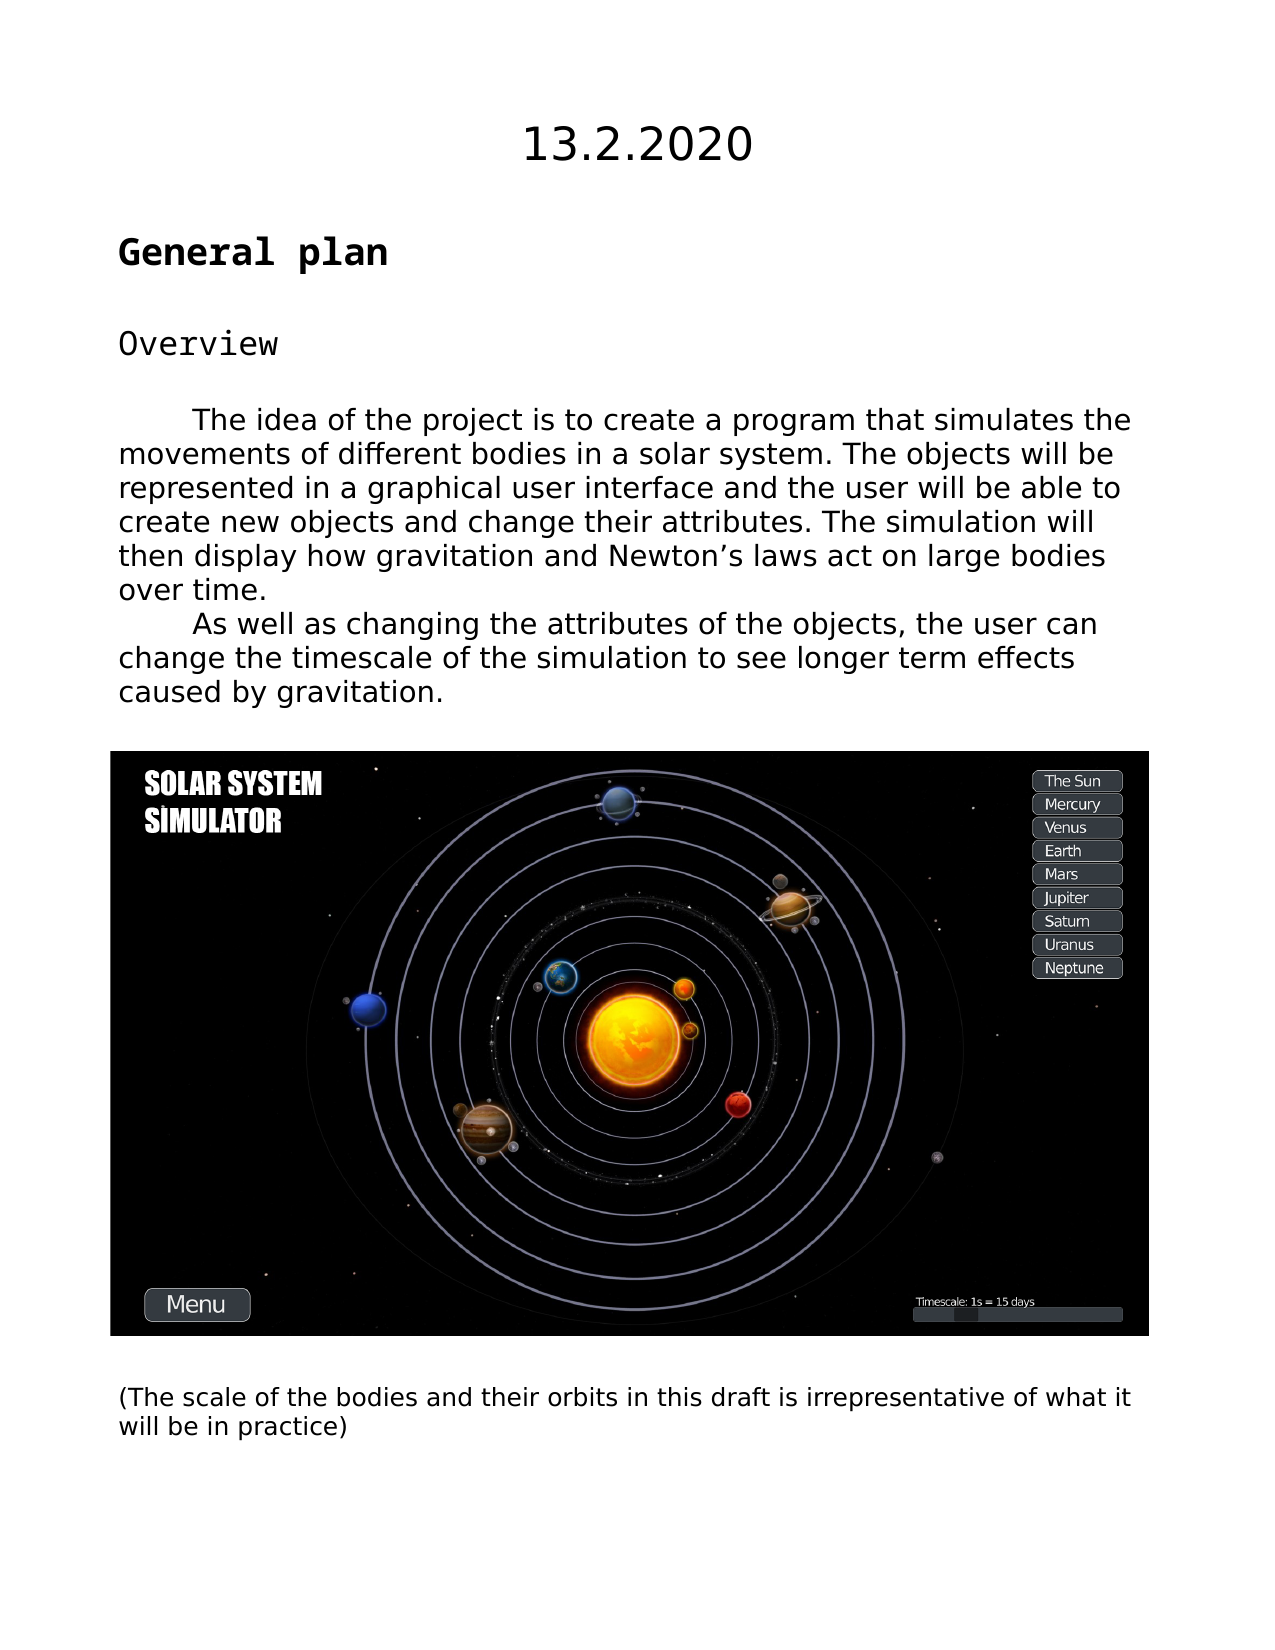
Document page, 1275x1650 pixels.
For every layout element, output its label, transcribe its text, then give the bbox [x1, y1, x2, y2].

text Overview [118, 319, 1157, 365]
text General plan [118, 225, 1157, 276]
picture [110, 751, 1149, 1336]
text 13.2.2020 [118, 118, 1157, 171]
text (The scale of the bodies and their orbits in this draft is irrepresentative of what it will be in practice) [118, 1383, 1157, 1441]
text As well as changing the attributes of the objects, the user can change the timescale of the simulation to see longer term effects caused by gravitation. [118, 607, 1157, 709]
text The idea of the project is to create a program that simulates the movements of different bodies in a solar system. The objects will be represented in a graphical user interface and the user will be able to create new objects and change their attributes. The simulation will then display how gravitation and Newton’s laws act on large bodies over time. [118, 404, 1157, 607]
